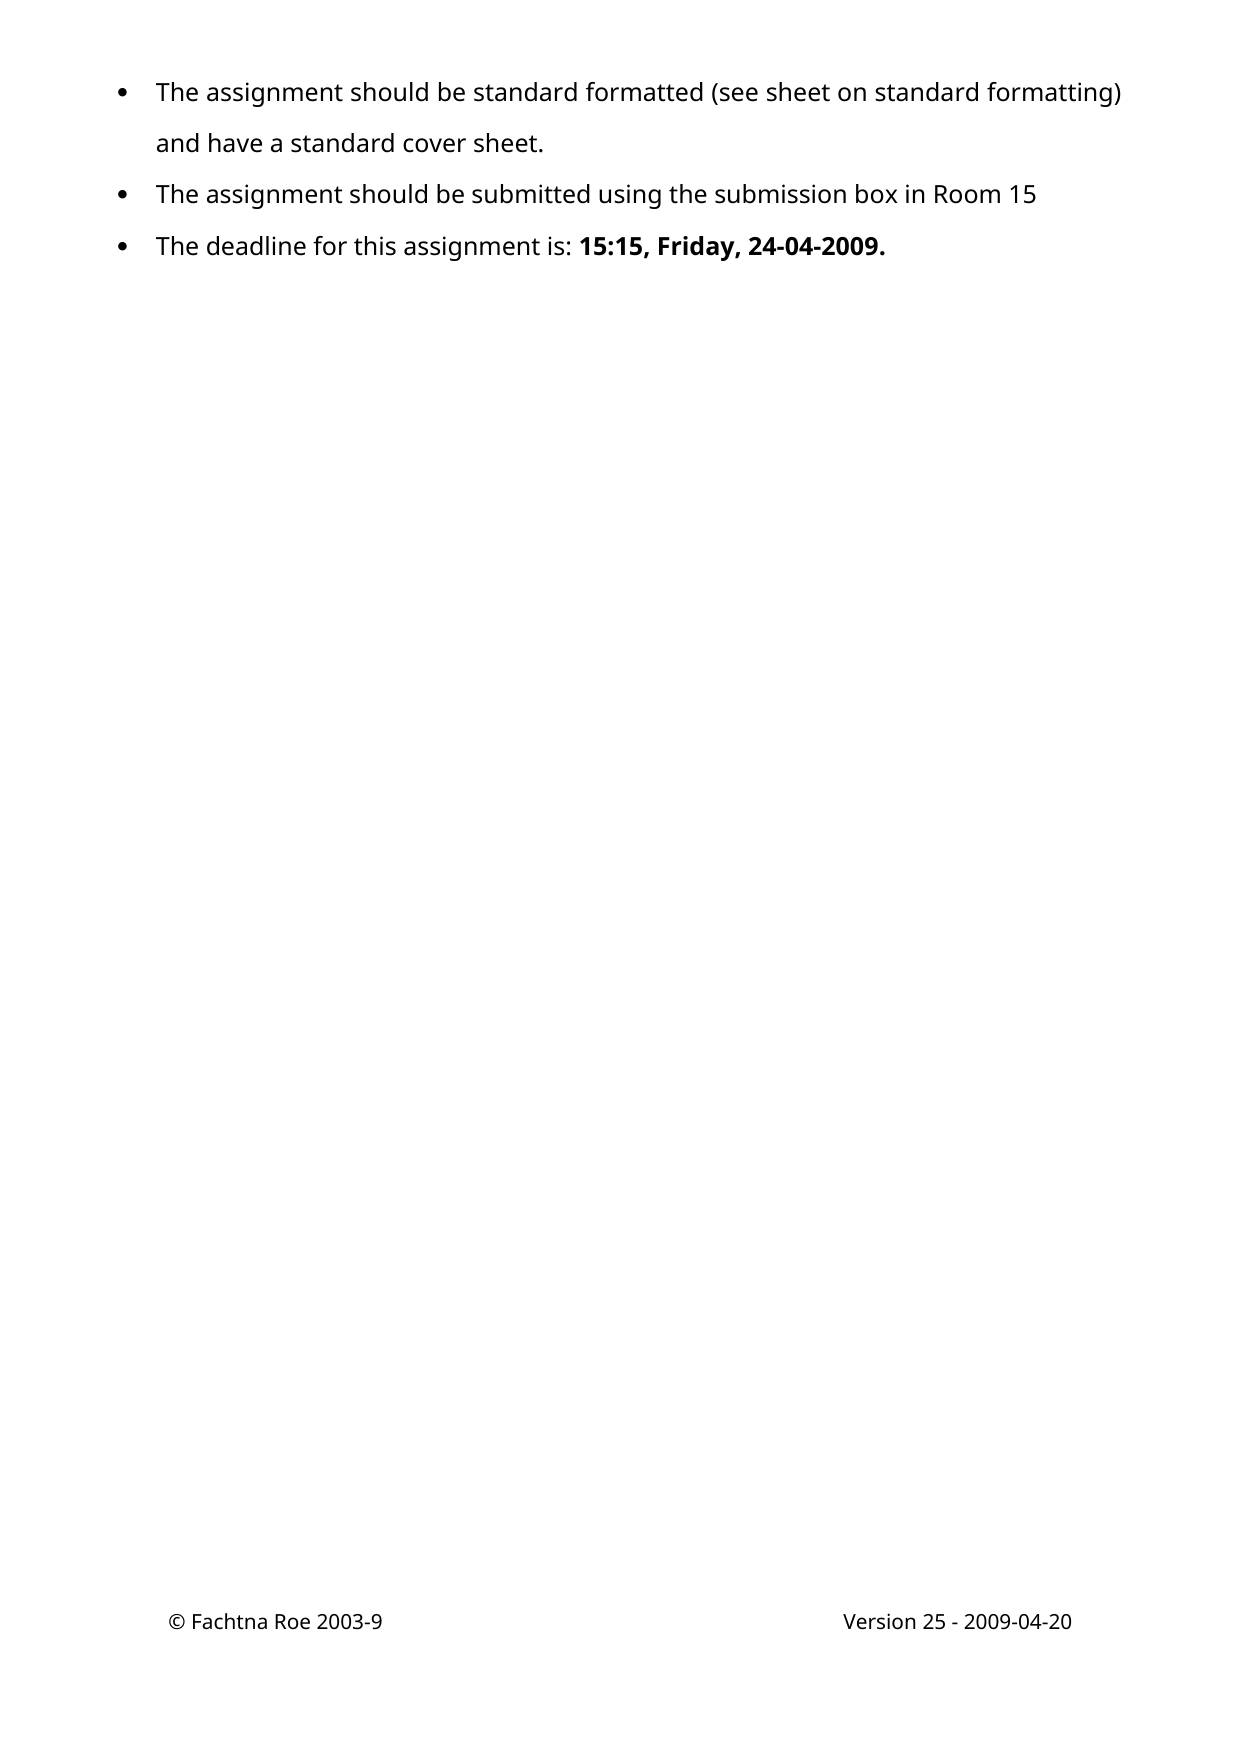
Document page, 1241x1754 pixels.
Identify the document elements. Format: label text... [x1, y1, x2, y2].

list The deadline for this assignment is: 15:15, Friday, 24-04-2009. [118, 228, 1122, 262]
list The assignment should be submitted using the submission box in Room 15 [118, 177, 1122, 211]
list The assignment should be standard formatted (see sheet on standard formatting) and have a standard cover sheet. [118, 75, 1122, 160]
